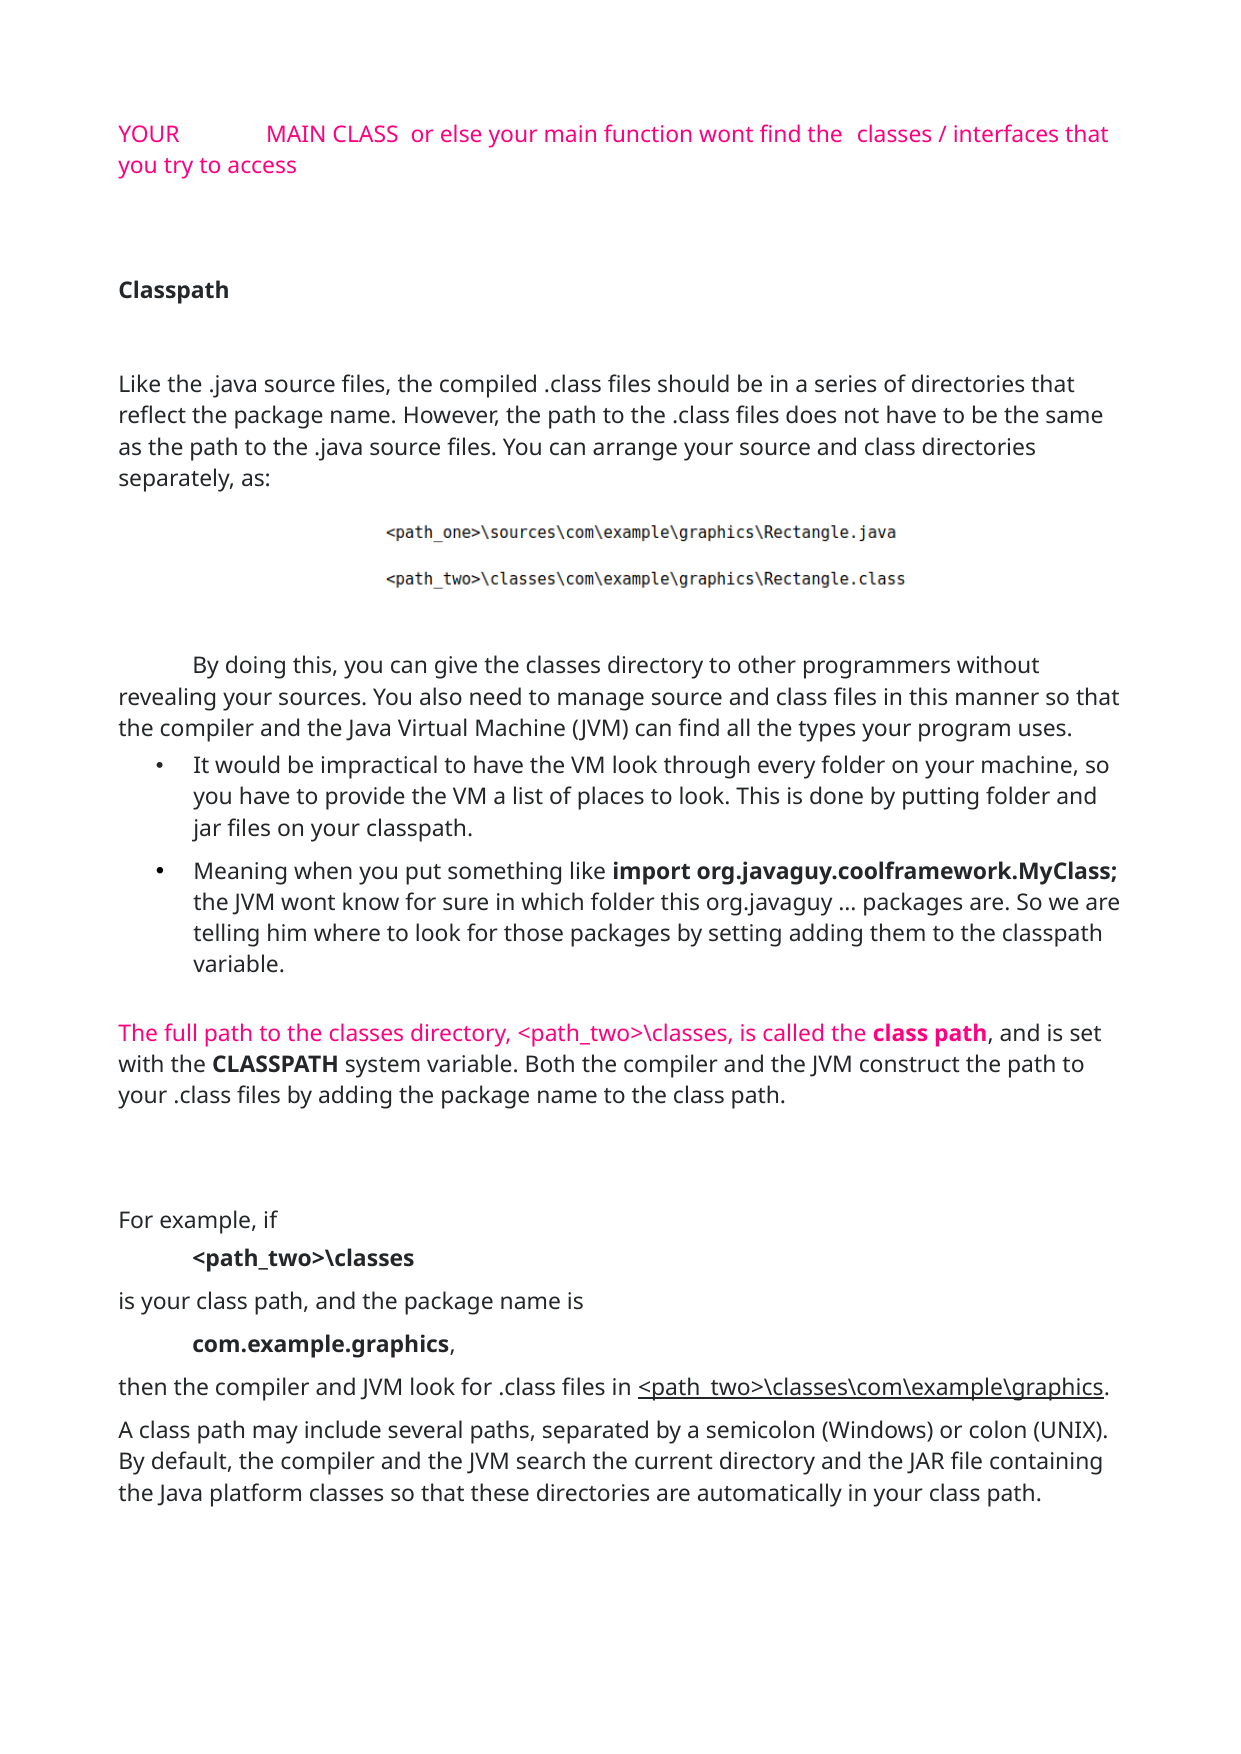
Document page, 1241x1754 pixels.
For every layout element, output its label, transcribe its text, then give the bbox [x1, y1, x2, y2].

text <path_two>\classes [118, 1242, 1122, 1273]
text Classpath [118, 274, 1122, 306]
text A class path may include several paths, separated by a semicolon (Windows) or colon (UNIX). By default, the compiler and the JVM search the current directory and the JAR file containing the Java platform classes so that these directories are automatically in your class path. [118, 1414, 1122, 1508]
text then the compiler and JVM look for .class files in <path_two>\classes\com\example\graphics. [118, 1371, 1122, 1402]
list It would be impractical to have the VM look through every folder on your machine, so you have to provide the VM a list of places to look. This is done by putting folder and jar files on your classpath. [156, 749, 1122, 843]
text By doing this, you can give the classes directory to other programmers without revealing your sources. You also need to manage source and class files in this manner so that the compiler and the Java Virtual Machine (JVM) can find all the types your program uses. [118, 649, 1122, 743]
text com.example.graphics, [118, 1328, 1122, 1359]
text is your class path, and the package name is [118, 1285, 1122, 1316]
text Like the .java source files, the compiled .class files should be in a series of directories that reflect the package name. However, the path to the .class files does not have to be the same as the path to the .java source files. You can arrange your source and class directories separately, as: [118, 368, 1122, 493]
list Meaning when you put something like import org.javaguy.coolframework.MyClass; the JVM wont know for sure in which folder this org.javaguy … packages are. So we are telling him where to look for those packages by setting adding them to the classpath variable. [156, 855, 1122, 980]
text The full path to the classes directory, <path_two>\classes, is called the class path, and is set with the CLASSPATH system variable. Both the compiler and the JVM construct the path to your .class files by adding the package name to the class path. [118, 1017, 1122, 1111]
text YOUR MAIN CLASS or else your main function wont find the classes / interfaces that you try to access [118, 118, 1122, 181]
text For example, if [118, 1204, 1122, 1236]
picture [385, 520, 907, 593]
